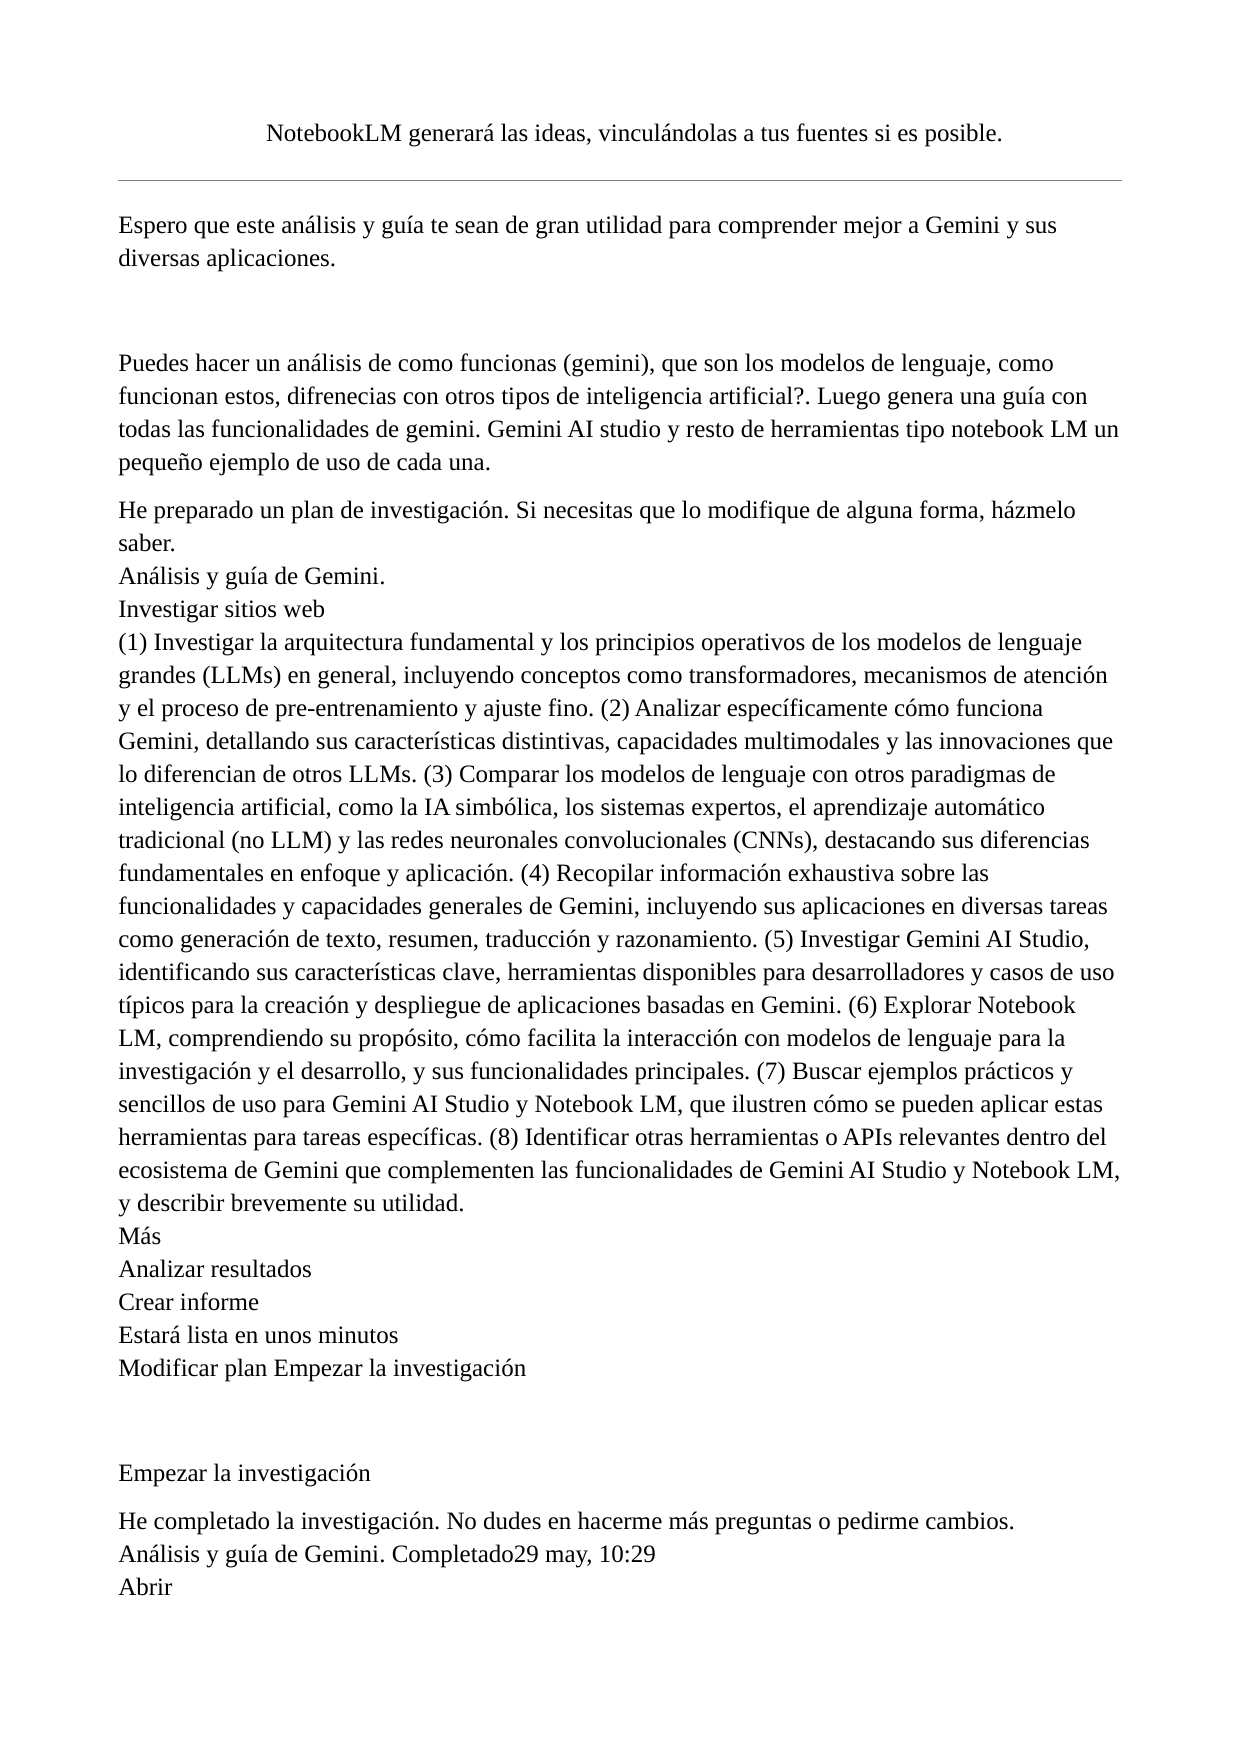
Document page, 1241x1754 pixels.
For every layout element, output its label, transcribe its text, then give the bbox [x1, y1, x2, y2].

text Espero que este análisis y guía te sean de gran utilidad para comprender mejor a Gemini y sus diversas aplicaciones. [118, 210, 1122, 272]
text Modificar plan Empezar la investigación [118, 1353, 1122, 1382]
list NotebookLM generará las ideas, vinculándolas a tus fuentes si es posible. [236, 118, 1122, 147]
text Analizar resultados [118, 1254, 1122, 1283]
text Análisis y guía de Gemini. Completado29 may, 10:29 [118, 1539, 1122, 1568]
text (1) Investigar la arquitectura fundamental y los principios operativos de los modelos de lenguaje grandes (LLMs) en general, incluyendo conceptos como transformadores, mecanismos de atención y el proceso de pre-entrenamiento y ajuste fino. (2) Analizar específicamente cómo funciona Gemini, detallando sus características distintivas, capacidades multimodales y las innovaciones que lo diferencian de otros LLMs. (3) Comparar los modelos de lenguaje con otros paradigmas de inteligencia artificial, como la IA simbólica, los sistemas expertos, el aprendizaje automático tradicional (no LLM) y las redes neuronales convolucionales (CNNs), destacando sus diferencias fundamentales en enfoque y aplicación. (4) Recopilar información exhaustiva sobre las funcionalidades y capacidades generales de Gemini, incluyendo sus aplicaciones en diversas tareas como generación de texto, resumen, traducción y razonamiento. (5) Investigar Gemini AI Studio, identificando sus características clave, herramientas disponibles para desarrolladores y casos de uso típicos para la creación y despliegue de aplicaciones basadas en Gemini. (6) Explorar Notebook LM, comprendiendo su propósito, cómo facilita la interacción con modelos de lenguaje para la investigación y el desarrollo, y sus funcionalidades principales. (7) Buscar ejemplos prácticos y sencillos de uso para Gemini AI Studio y Notebook LM, que ilustren cómo se pueden aplicar estas herramientas para tareas específicas. (8) Identificar otras herramientas o APIs relevantes dentro del ecosistema de Gemini que complementen las funcionalidades de Gemini AI Studio y Notebook LM, y describir brevemente su utilidad. [118, 627, 1122, 1217]
text Crear informe [118, 1287, 1122, 1316]
text Más [118, 1221, 1122, 1250]
text He completado la investigación. No dudes en hacerme más preguntas o pedirme cambios. [118, 1506, 1122, 1535]
text Investigar sitios web [118, 594, 1122, 623]
text Empezar la investigación [118, 1458, 1122, 1487]
text Análisis y guía de Gemini. [118, 561, 1122, 589]
text Puedes hacer un análisis de como funcionas (gemini), que son los modelos de lenguaje, como funcionan estos, difrenecias con otros tipos de inteligencia artificial?. Luego genera una guía con todas las funcionalidades de gemini. Gemini AI studio y resto de herramientas tipo notebook LM un pequeño ejemplo de uso de cada una. [118, 348, 1122, 476]
text Estará lista en unos minutos [118, 1320, 1122, 1349]
text He preparado un plan de investigación. Si necesitas que lo modifique de alguna forma, házmelo saber. [118, 495, 1122, 557]
text Abrir [118, 1572, 1122, 1601]
